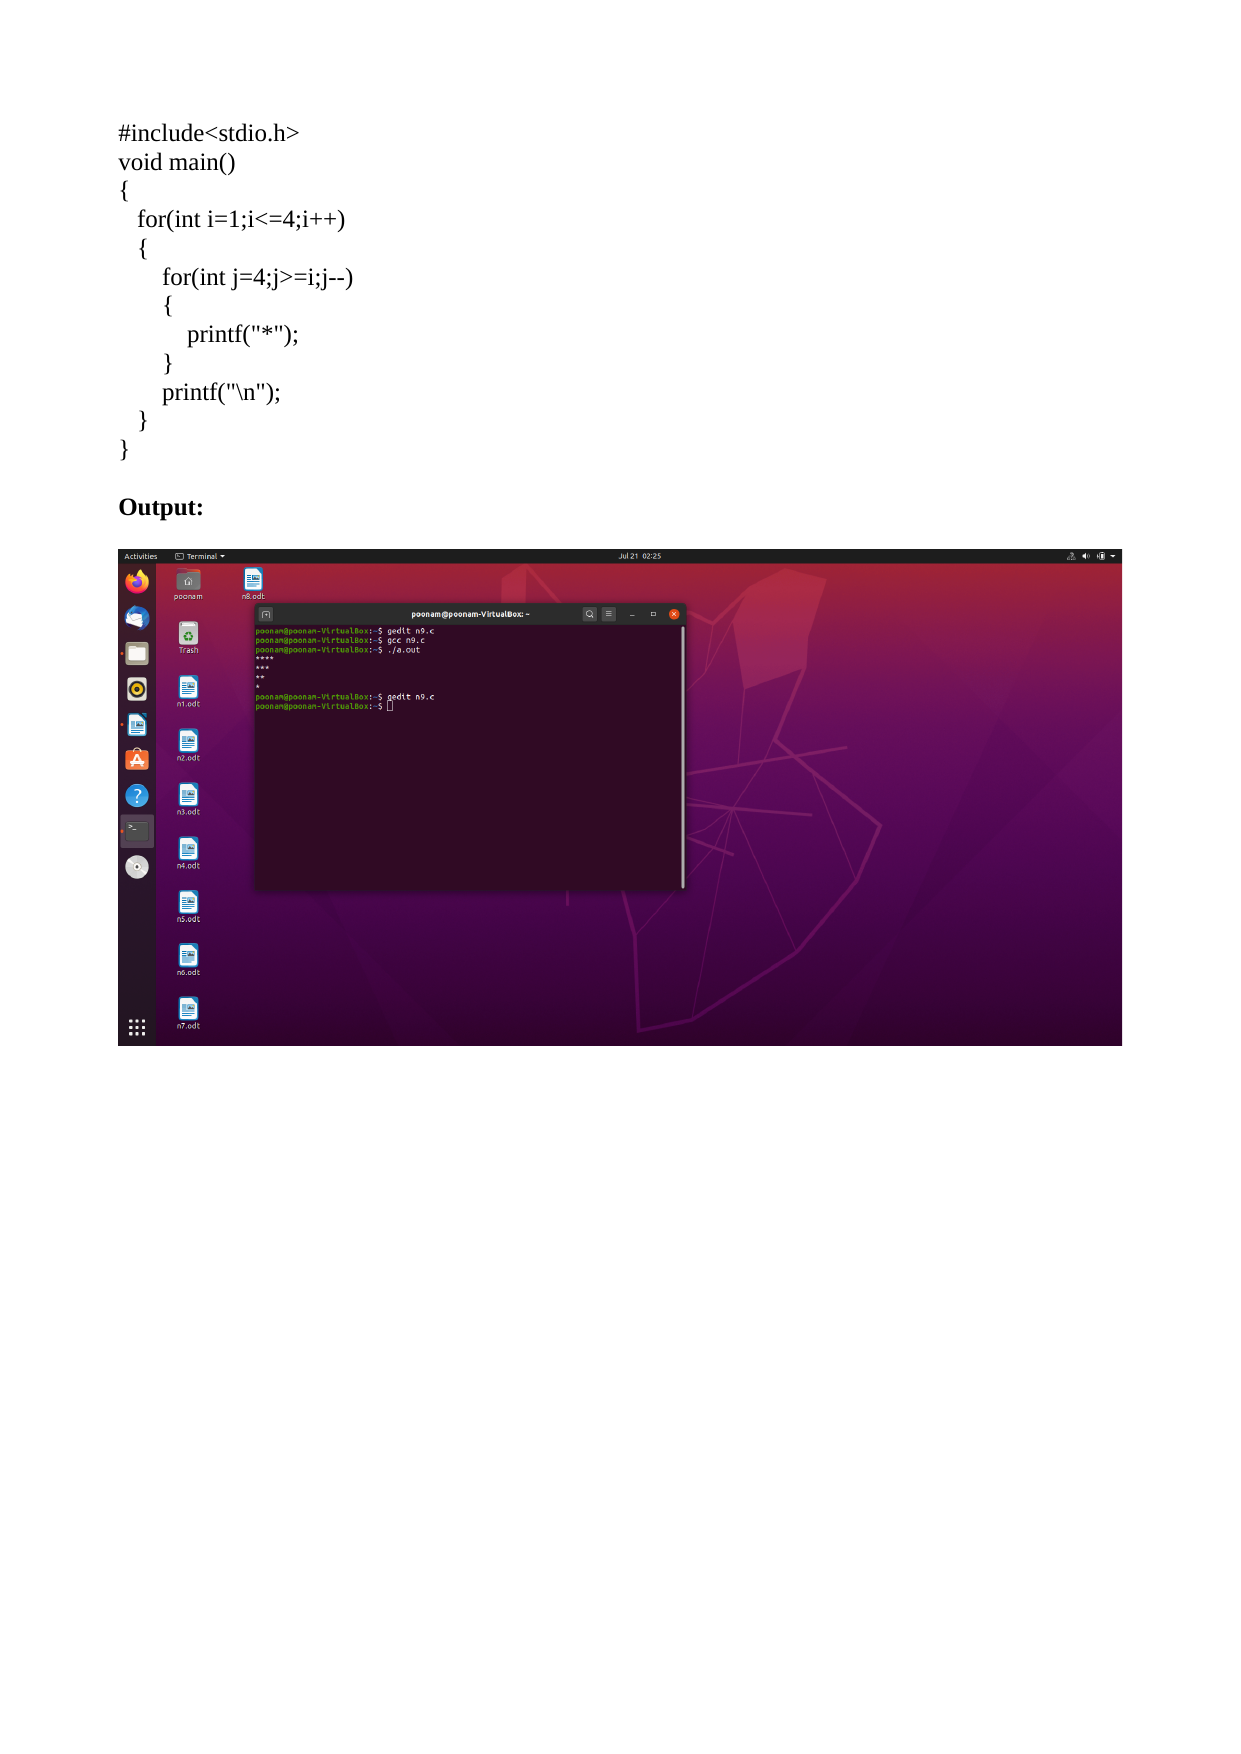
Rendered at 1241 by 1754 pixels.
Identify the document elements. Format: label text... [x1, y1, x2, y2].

text printf("\n"); [118, 377, 1122, 406]
picture [118, 549, 1123, 1046]
text } [118, 348, 1122, 377]
text { [118, 176, 1122, 204]
text } [118, 434, 1122, 463]
text } [118, 406, 1122, 434]
text Output: [118, 492, 1122, 521]
text for(int i=1;i<=4;i++) [118, 204, 1122, 233]
text printf("*"); [118, 319, 1122, 348]
text void main() [118, 147, 1122, 176]
text #include<stdio.h> [118, 118, 1122, 147]
text { [118, 291, 1122, 319]
text { [118, 233, 1122, 262]
text for(int j=4;j>=i;j--) [118, 262, 1122, 291]
